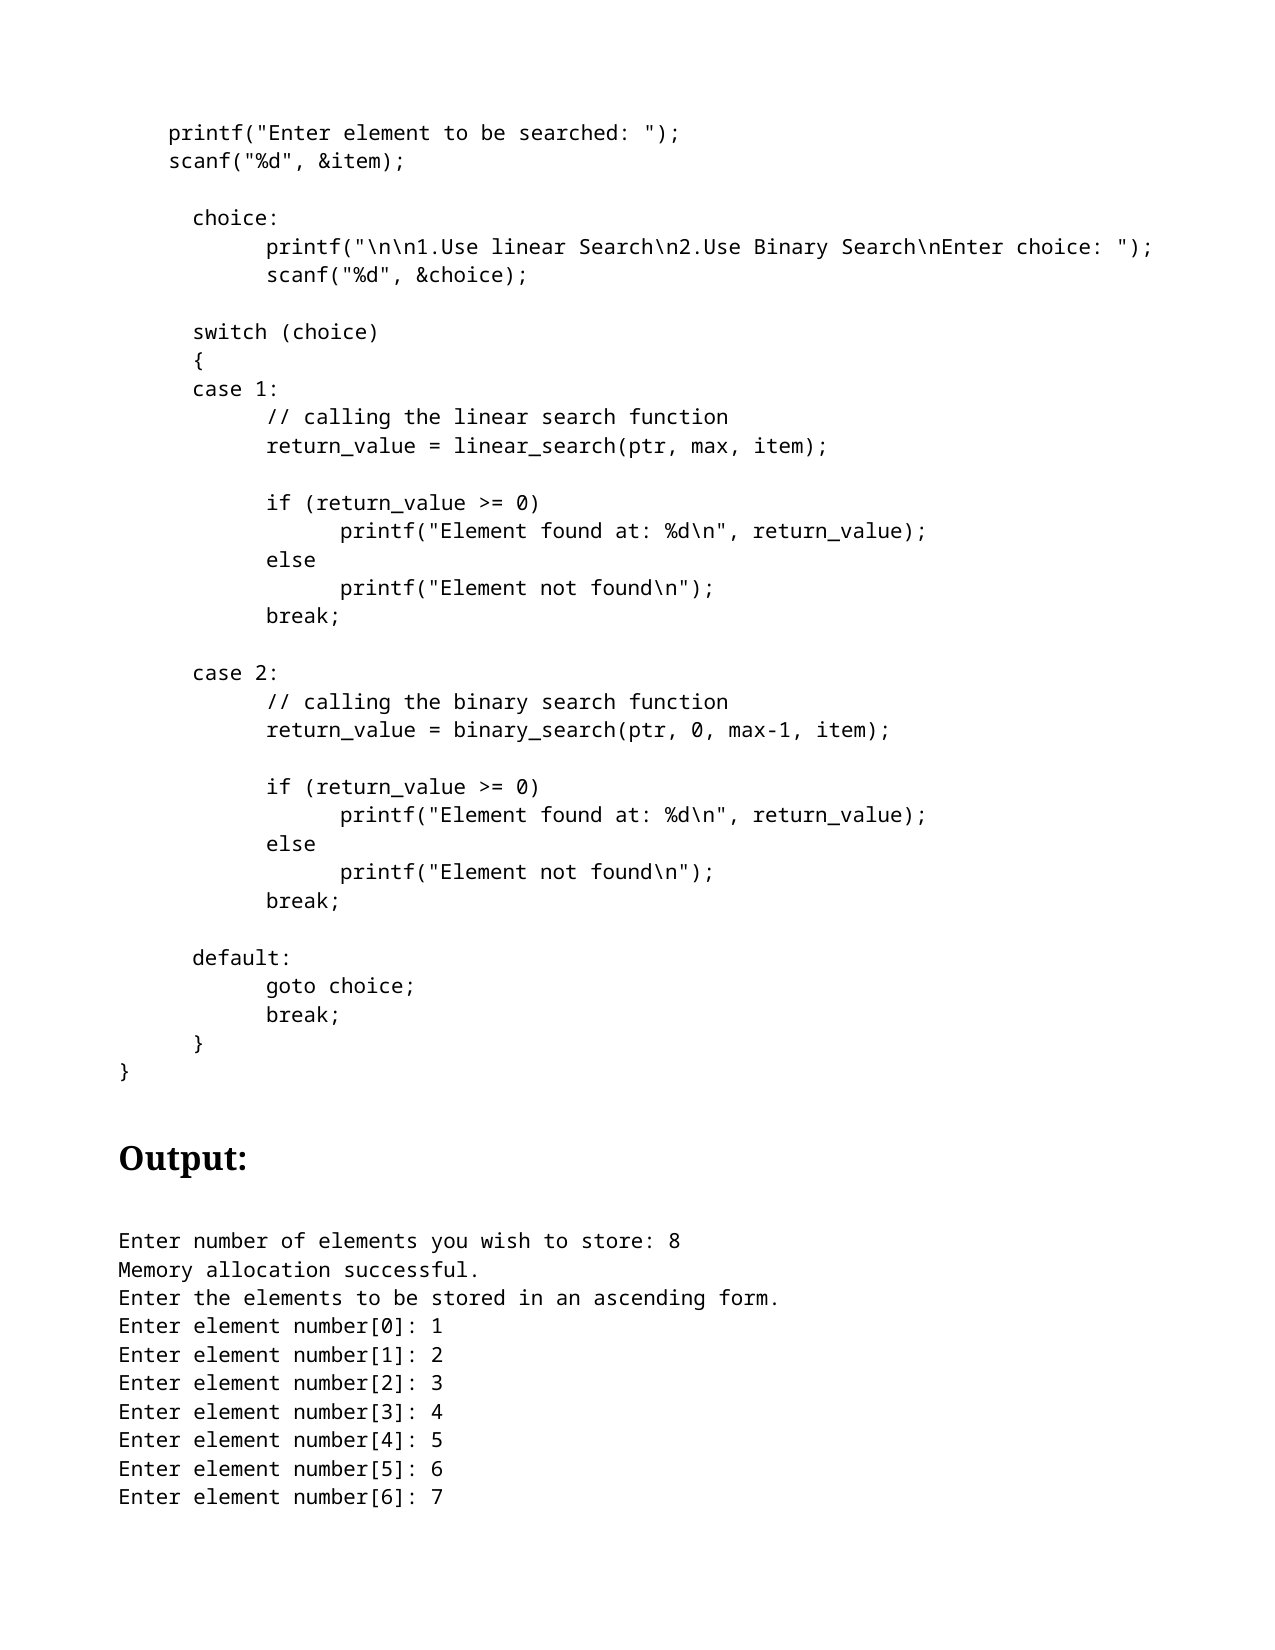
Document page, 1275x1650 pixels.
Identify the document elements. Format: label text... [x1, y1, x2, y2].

text switch (choice) [118, 317, 1157, 346]
text Enter number of elements you wish to store: 8 [118, 1226, 1157, 1255]
text { [118, 346, 1157, 374]
text Memory allocation successful. [118, 1255, 1157, 1283]
text // calling the binary search function [118, 687, 1157, 715]
text return_value = binary_search(ptr, 0, max-1, item); [118, 715, 1157, 744]
text Enter element number[3]: 4 [118, 1397, 1157, 1425]
text // calling the linear search function [118, 402, 1157, 431]
text Enter element number[1]: 2 [118, 1340, 1157, 1368]
text Enter element number[4]: 5 [118, 1425, 1157, 1454]
text printf("\n\n1.Use linear Search\n2.Use Binary Search\nEnter choice: "); [118, 232, 1157, 260]
text if (return_value >= 0) [118, 488, 1157, 516]
subtitle Output: [118, 1134, 1157, 1180]
text Enter the elements to be stored in an ascending form. [118, 1283, 1157, 1312]
text if (return_value >= 0) [118, 772, 1157, 801]
text printf("Element not found\n"); [118, 857, 1157, 886]
text scanf("%d", &item); [118, 147, 1157, 175]
text goto choice; [118, 971, 1157, 1000]
text break; [118, 886, 1157, 914]
text else [118, 829, 1157, 857]
text return_value = linear_search(ptr, max, item); [118, 431, 1157, 459]
text printf("Enter element to be searched: "); [118, 118, 1157, 147]
text break; [118, 1000, 1157, 1028]
text choice: [118, 203, 1157, 232]
text printf("Element found at: %d\n", return_value); [118, 516, 1157, 545]
text case 1: [118, 374, 1157, 402]
text scanf("%d", &choice); [118, 260, 1157, 289]
text Enter element number[5]: 6 [118, 1454, 1157, 1482]
text printf("Element found at: %d\n", return_value); [118, 801, 1157, 829]
text break; [118, 602, 1157, 630]
text } [118, 1057, 1157, 1085]
text default: [118, 943, 1157, 971]
text else [118, 545, 1157, 573]
text Enter element number[0]: 1 [118, 1312, 1157, 1340]
text Enter element number[6]: 7 [118, 1482, 1157, 1511]
text printf("Element not found\n"); [118, 573, 1157, 602]
text case 2: [118, 658, 1157, 687]
text Enter element number[2]: 3 [118, 1368, 1157, 1397]
text } [118, 1028, 1157, 1057]
